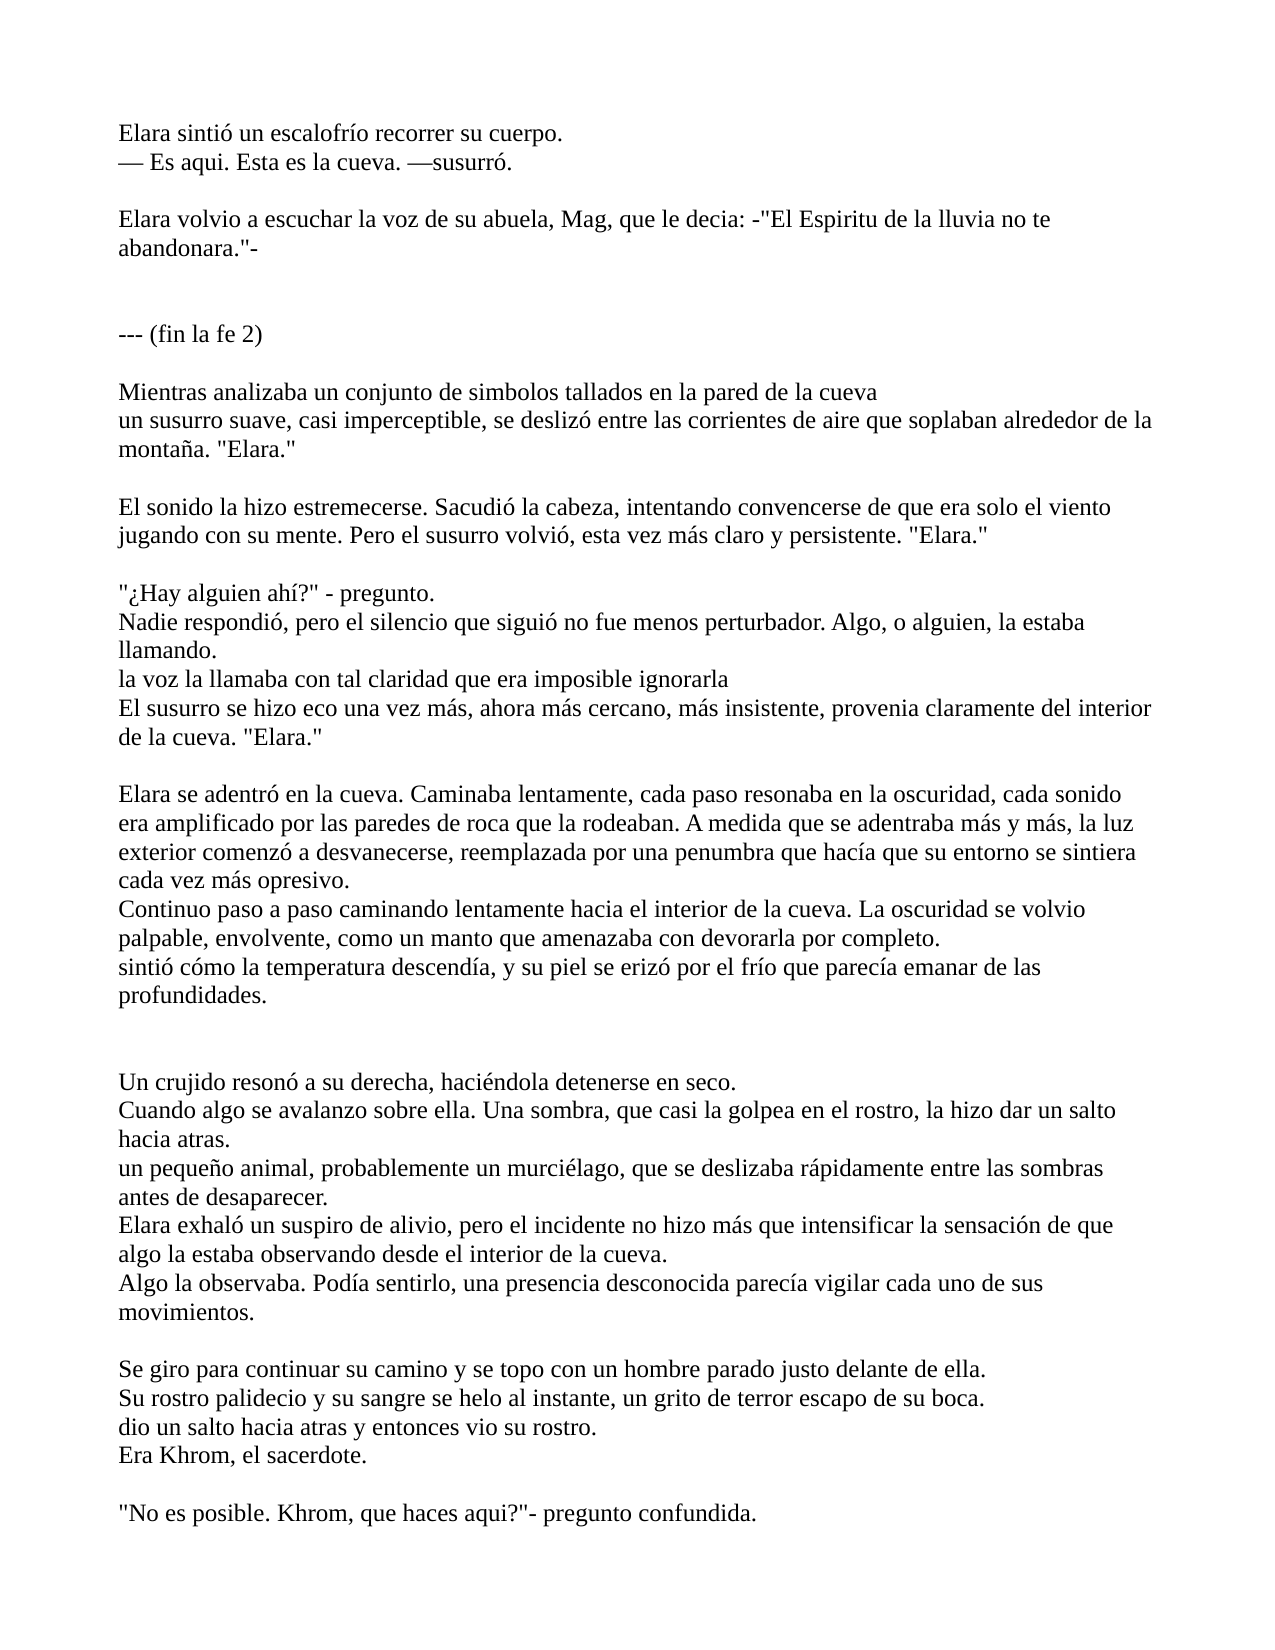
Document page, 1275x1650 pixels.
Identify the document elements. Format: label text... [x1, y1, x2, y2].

text Elara sintió un escalofrío recorrer su cuerpo. [118, 118, 1157, 147]
text El sonido la hizo estremecerse. Sacudió la cabeza, intentando convencerse de que era solo el viento jugando con su mente. Pero el susurro volvió, esta vez más claro y persistente. "Elara." [118, 492, 1157, 549]
text Continuo paso a paso caminando lentamente hacia el interior de la cueva. La oscuridad se volvio palpable, envolvente, como un manto que amenazaba con devorarla por completo. [118, 894, 1157, 952]
text Nadie respondió, pero el silencio que siguió no fue menos perturbador. Algo, o alguien, la estaba llamando. [118, 607, 1157, 664]
text sintió cómo la temperatura descendía, y su piel se erizó por el frío que parecía emanar de las profundidades. [118, 952, 1157, 1009]
text Su rostro palidecio y su sangre se helo al instante, un grito de terror escapo de su boca. [118, 1383, 1157, 1412]
text Se giro para continuar su camino y se topo con un hombre parado justo delante de ella. [118, 1354, 1157, 1383]
text --- (fin la fe 2) [118, 319, 1157, 348]
text El susurro se hizo eco una vez más, ahora más cercano, más insistente, provenia claramente del interior de la cueva. "Elara." [118, 693, 1157, 751]
text — Es aqui. Esta es la cueva. —susurró. [118, 147, 1157, 176]
text Algo la observaba. Podía sentirlo, una presencia desconocida parecía vigilar cada uno de sus movimientos. [118, 1268, 1157, 1326]
text Elara exhaló un suspiro de alivio, pero el incidente no hizo más que intensificar la sensación de que algo la estaba observando desde el interior de la cueva. [118, 1211, 1157, 1268]
text Cuando algo se avalanzo sobre ella. Una sombra, que casi la golpea en el rostro, la hizo dar un salto hacia atras. [118, 1096, 1157, 1153]
text dio un salto hacia atras y entonces vio su rostro. [118, 1412, 1157, 1441]
text Mientras analizaba un conjunto de simbolos tallados en la pared de la cueva [118, 377, 1157, 406]
text la voz la llamaba con tal claridad que era imposible ignorarla [118, 664, 1157, 693]
text Era Khrom, el sacerdote. [118, 1441, 1157, 1469]
text "¿Hay alguien ahí?" - pregunto. [118, 578, 1157, 607]
text un pequeño animal, probablemente un murciélago, que se deslizaba rápidamente entre las sombras antes de desaparecer. [118, 1153, 1157, 1211]
text "No es posible. Khrom, que haces aqui?"- pregunto confundida. [118, 1498, 1157, 1527]
text Elara se adentró en la cueva. Caminaba lentamente, cada paso resonaba en la oscuridad, cada sonido era amplificado por las paredes de roca que la rodeaban. A medida que se adentraba más y más, la luz exterior comenzó a desvanecerse, reemplazada por una penumbra que hacía que su entorno se sintiera cada vez más opresivo. [118, 779, 1157, 894]
text Elara volvio a escuchar la voz de su abuela, Mag, que le decia: -"El Espiritu de la lluvia no te abandonara."- [118, 204, 1157, 262]
text un susurro suave, casi imperceptible, se deslizó entre las corrientes de aire que soplaban alrededor de la montaña. "Elara." [118, 406, 1157, 463]
text Un crujido resonó a su derecha, haciéndola detenerse en seco. [118, 1067, 1157, 1096]
